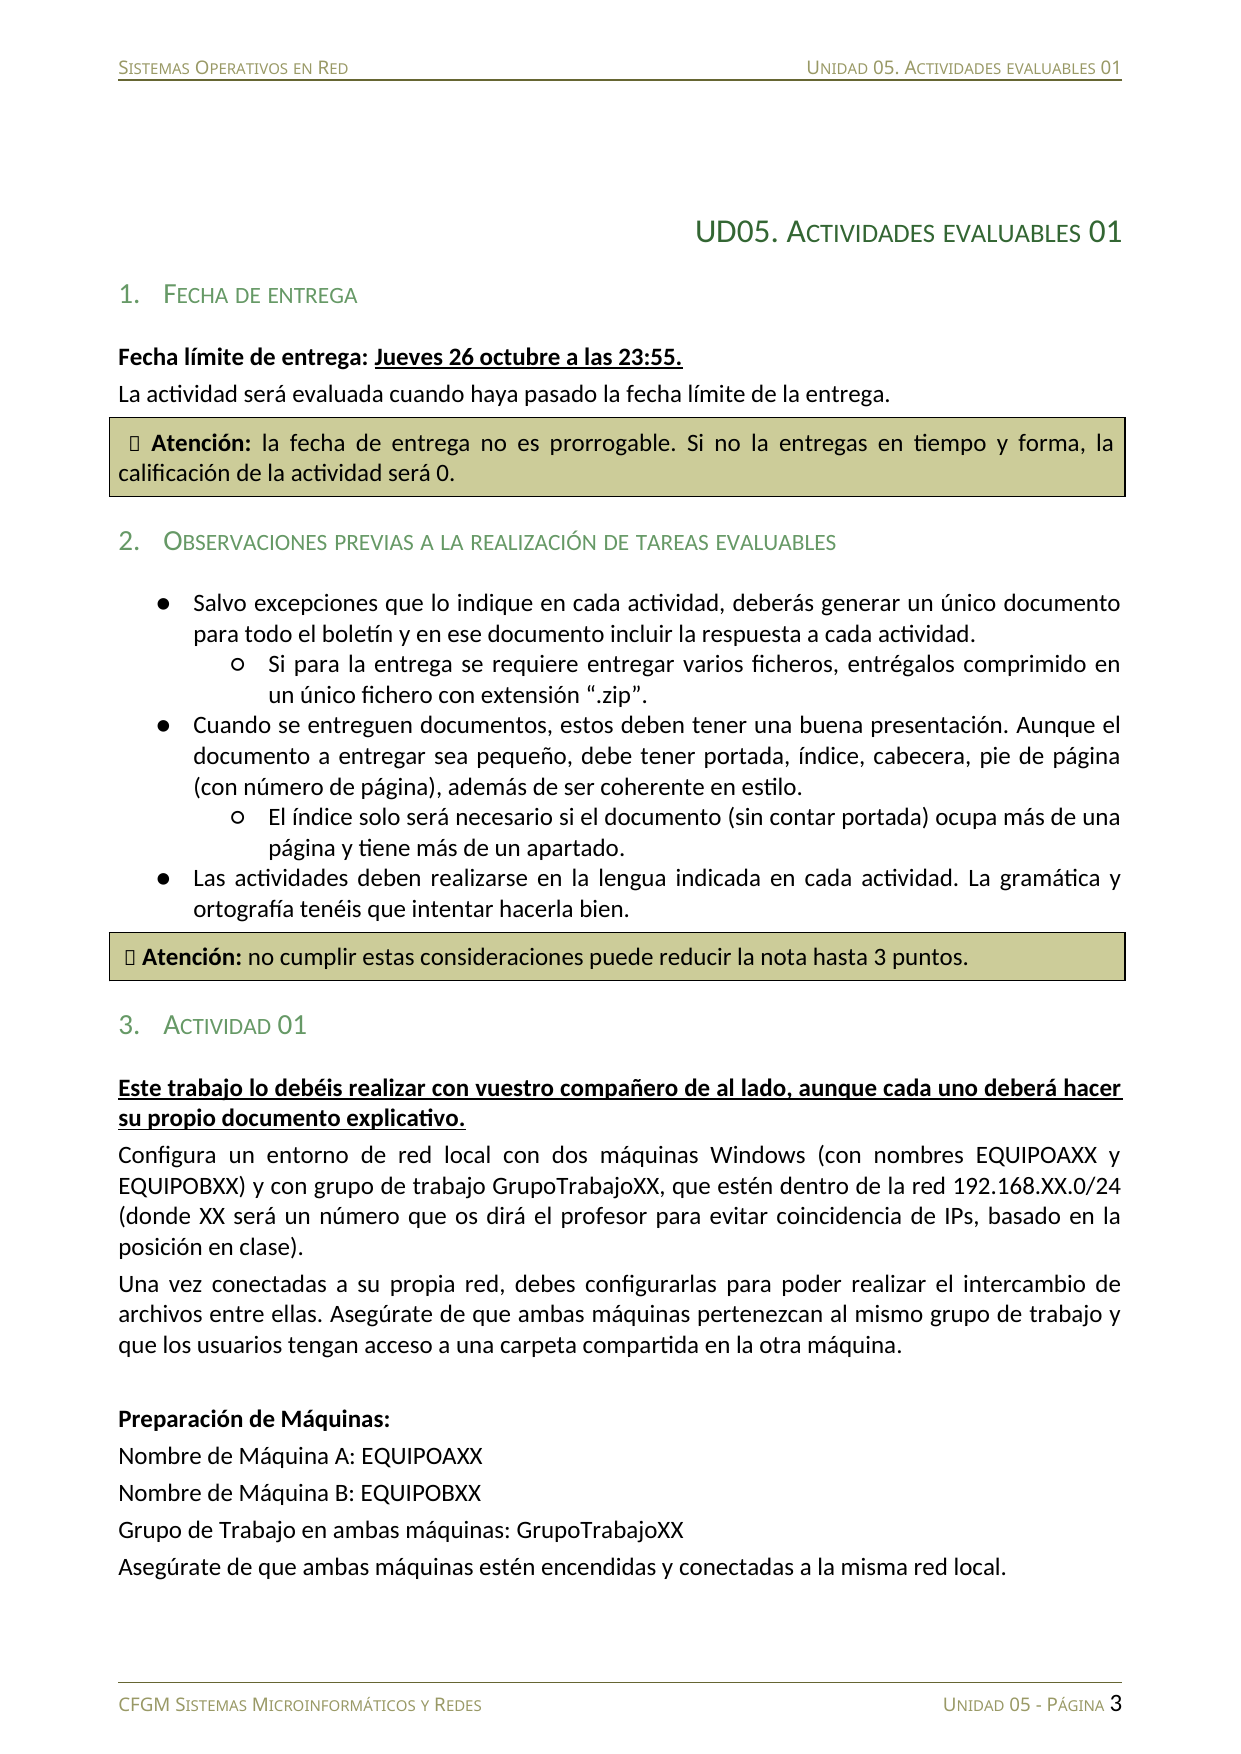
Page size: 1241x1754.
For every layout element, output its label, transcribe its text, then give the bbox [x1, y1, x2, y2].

text su propio documento explicativo. [118, 1100, 1122, 1133]
text Configura un entorno de red local con dos máquinas Windows (con nombres EQUIPOAXX y EQUIPOBXX) y con grupo de trabajo GrupoTrabajoXX, que estén dentro de la red 192.168.XX.0/24 (donde XX será un número que os dirá el profesor para evitar coincidencia de IPs, basado en la posición en clase). [118, 1139, 1122, 1262]
text Este trabajo lo debéis realizar con vuestro compañero de al lado, aunque cada uno deberá hacer [118, 1072, 1122, 1098]
list El índice solo será necesario si el documento (sin contar portada) ocupa más de una página y tiene más de un apartado. [231, 801, 1122, 862]
text Preparación de Máquinas: [118, 1403, 1122, 1433]
text ❕ Atención: no cumplir estas consideraciones puede reducir la nota hasta 3 puntos. [110, 933, 1124, 980]
list Salvo excepciones que lo indique en cada actividad, deberás generar un único documento para todo el boletín y en ese documento incluir la respuesta a cada actividad. [156, 588, 1122, 649]
subtitle Observaciones previas a la realización de tareas evaluables [118, 522, 1122, 557]
text Grupo de Trabajo en ambas máquinas: GrupoTrabajoXX [118, 1514, 1122, 1544]
text Una vez conectadas a su propia red, debes configurarlas para poder realizar el intercambio de archivos entre ellas. Asegúrate de que ambas máquinas pertenezcan al mismo grupo de trabajo y que los usuarios tengan acceso a una carpeta compartida en la otra máquina. [118, 1268, 1122, 1359]
list Cuando se entreguen documentos, estos deben tener una buena presentación. Aunque el documento a entregar sea pequeño, debe tener portada, índice, cabecera, pie de página (con número de página), además de ser coherente en estilo. [156, 710, 1122, 801]
text Nombre de Máquina B: EQUIPOBXX [118, 1477, 1122, 1507]
text Nombre de Máquina A: EQUIPOAXX [118, 1440, 1122, 1471]
list Si para la entrega se requiere entregar varios ficheros, entrégalos comprimido en un único fichero con extensión “.zip”. [231, 649, 1122, 710]
text ❕ Atención: la fecha de entrega no es prorrogable. Si no la entregas en tiempo y forma, la calificación de la actividad será 0. [110, 418, 1124, 496]
text Fecha límite de entrega: Jueves 26 octubre a las 23:55. [118, 341, 1122, 371]
text UD05. Actividades evaluables 01 [118, 210, 1122, 250]
text La actividad será evaluada cuando haya pasado la fecha límite de la entrega. [118, 378, 1122, 408]
subtitle Actividad 01 [118, 1006, 1122, 1042]
text Asegúrate de que ambas máquinas estén encendidas y conectadas a la misma red local. [118, 1551, 1122, 1581]
list Las actividades deben realizarse en la lengua indicada en cada actividad. La gramática y ortografía tenéis que intentar hacerla bien. [156, 862, 1122, 923]
subtitle Fecha de entrega [118, 275, 1122, 311]
